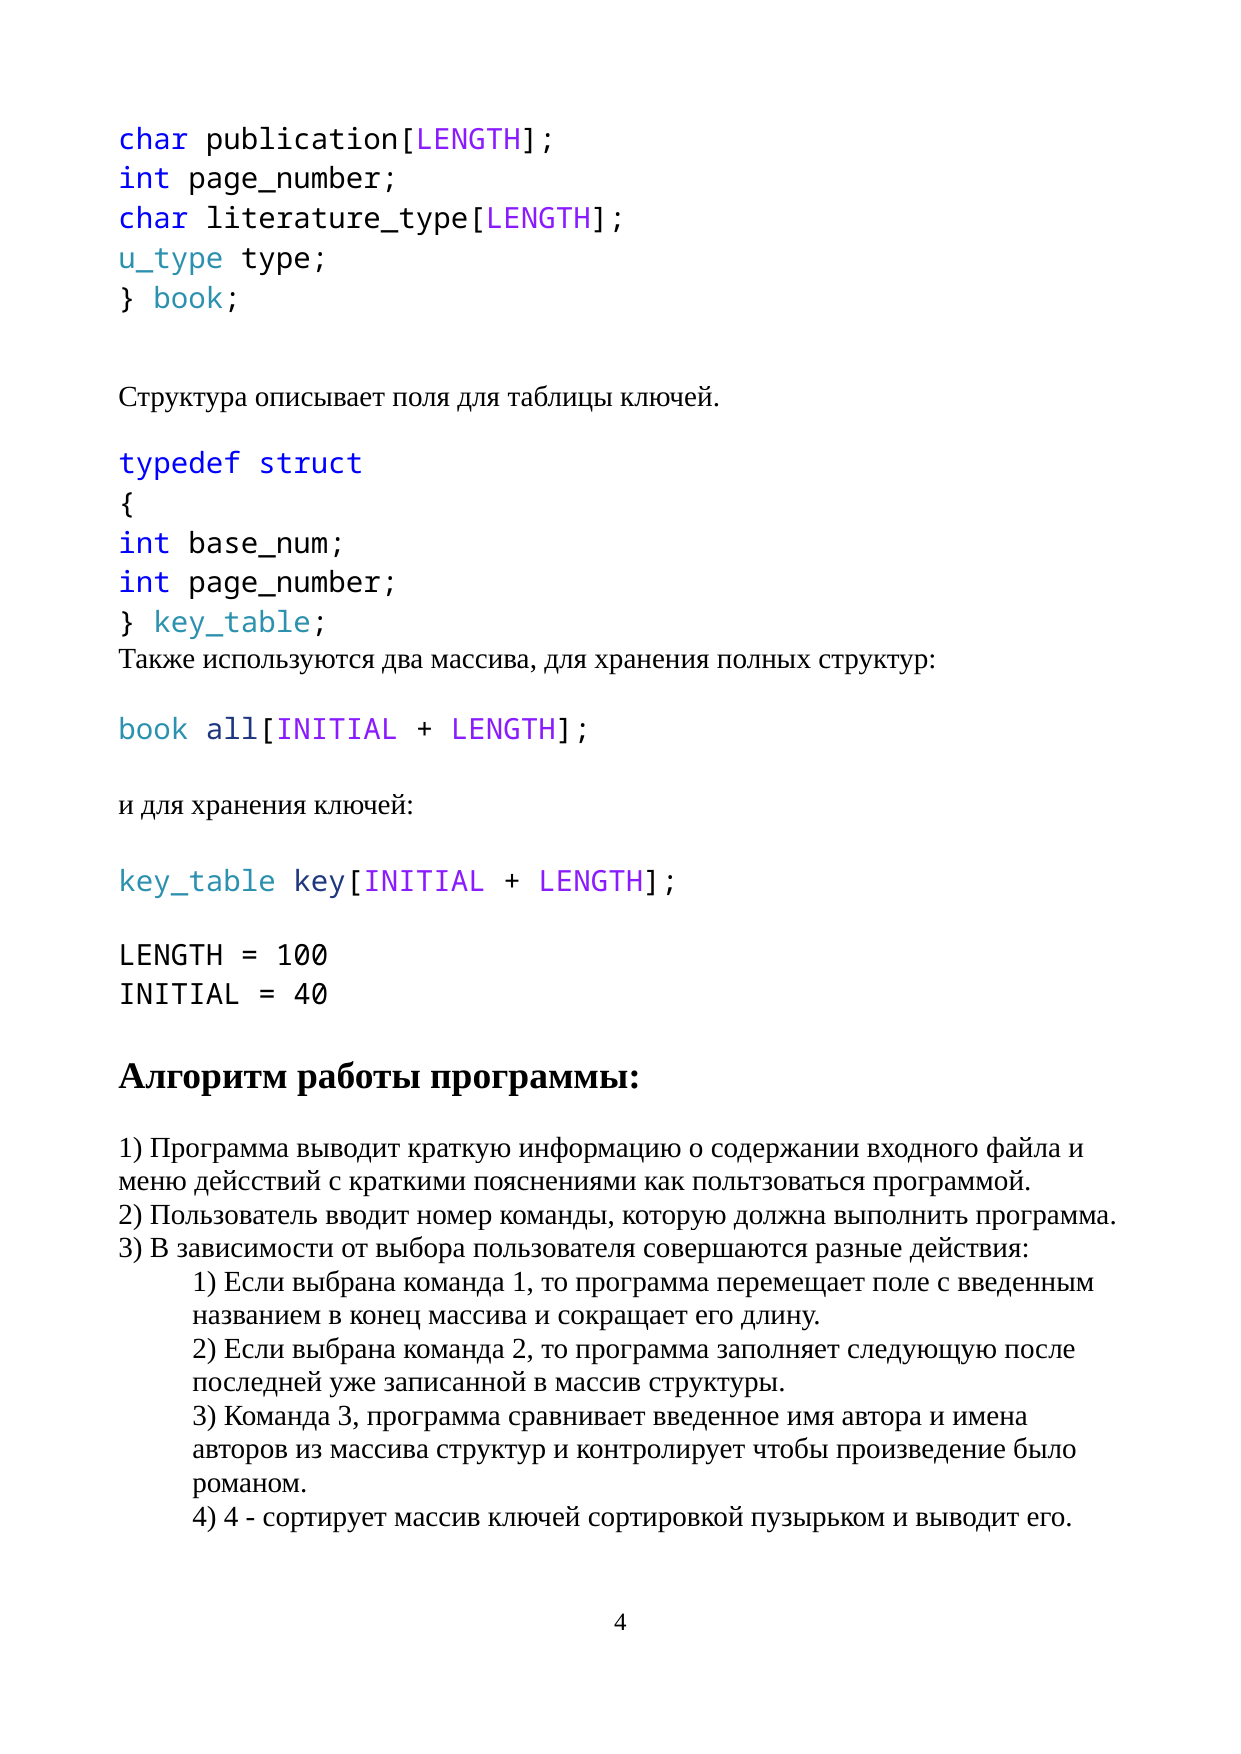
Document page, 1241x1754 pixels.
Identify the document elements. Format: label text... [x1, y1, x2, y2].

text LENGTH = 100 [118, 934, 1122, 974]
text 1) Программа выводит краткую информацию о содержании входного файла и меню дейсствий с краткими пояснениями как польтзоваться программой. [118, 1130, 1122, 1197]
text typedef struct [118, 443, 1122, 482]
text и для хранения ключей: [118, 787, 1122, 821]
text INITIAL = 40 [118, 974, 1122, 1013]
text int base_num; [118, 522, 1122, 562]
text book all[INITIAL + LENGTH]; [118, 708, 1122, 748]
text 1) Если выбрана команда 1, то программа перемещает поле с введенным названием в конец массива и сокращает его длину. [118, 1264, 1122, 1331]
text key_table key[INITIAL + LENGTH]; [118, 861, 1122, 900]
text int page_number; [118, 562, 1122, 601]
text 2) Пользователь вводит номер команды, которую должна выполнить программа. [118, 1197, 1122, 1230]
text } key_table; [118, 601, 1122, 641]
text int page_number; [118, 158, 1122, 197]
text char publication[LENGTH]; [118, 118, 1122, 158]
text Алгоритм работы программы: [118, 1053, 1122, 1096]
text Также используются два массива, для хранения полных структур: [118, 641, 1122, 674]
text 3) Команда 3, программа сравнивает введенное имя автора и имена авторов из массива структур и контролирует чтобы произведение было романом. [118, 1398, 1122, 1499]
text 2) Если выбрана команда 2, то программа заполняет следующую после последней уже записанной в массив структуры. [118, 1331, 1122, 1398]
text { [118, 482, 1122, 522]
text 3) В зависимости от выбора пользователя совершаются разные действия: [118, 1230, 1122, 1264]
text u_type type; [118, 237, 1122, 277]
text Структура описывает поля для таблицы ключей. [118, 379, 1122, 413]
text char literature_type[LENGTH]; [118, 197, 1122, 237]
text 4) 4 - сортирует массив ключей сортировкой пузырьком и выводит его. [118, 1499, 1122, 1532]
text } book; [118, 277, 1122, 317]
